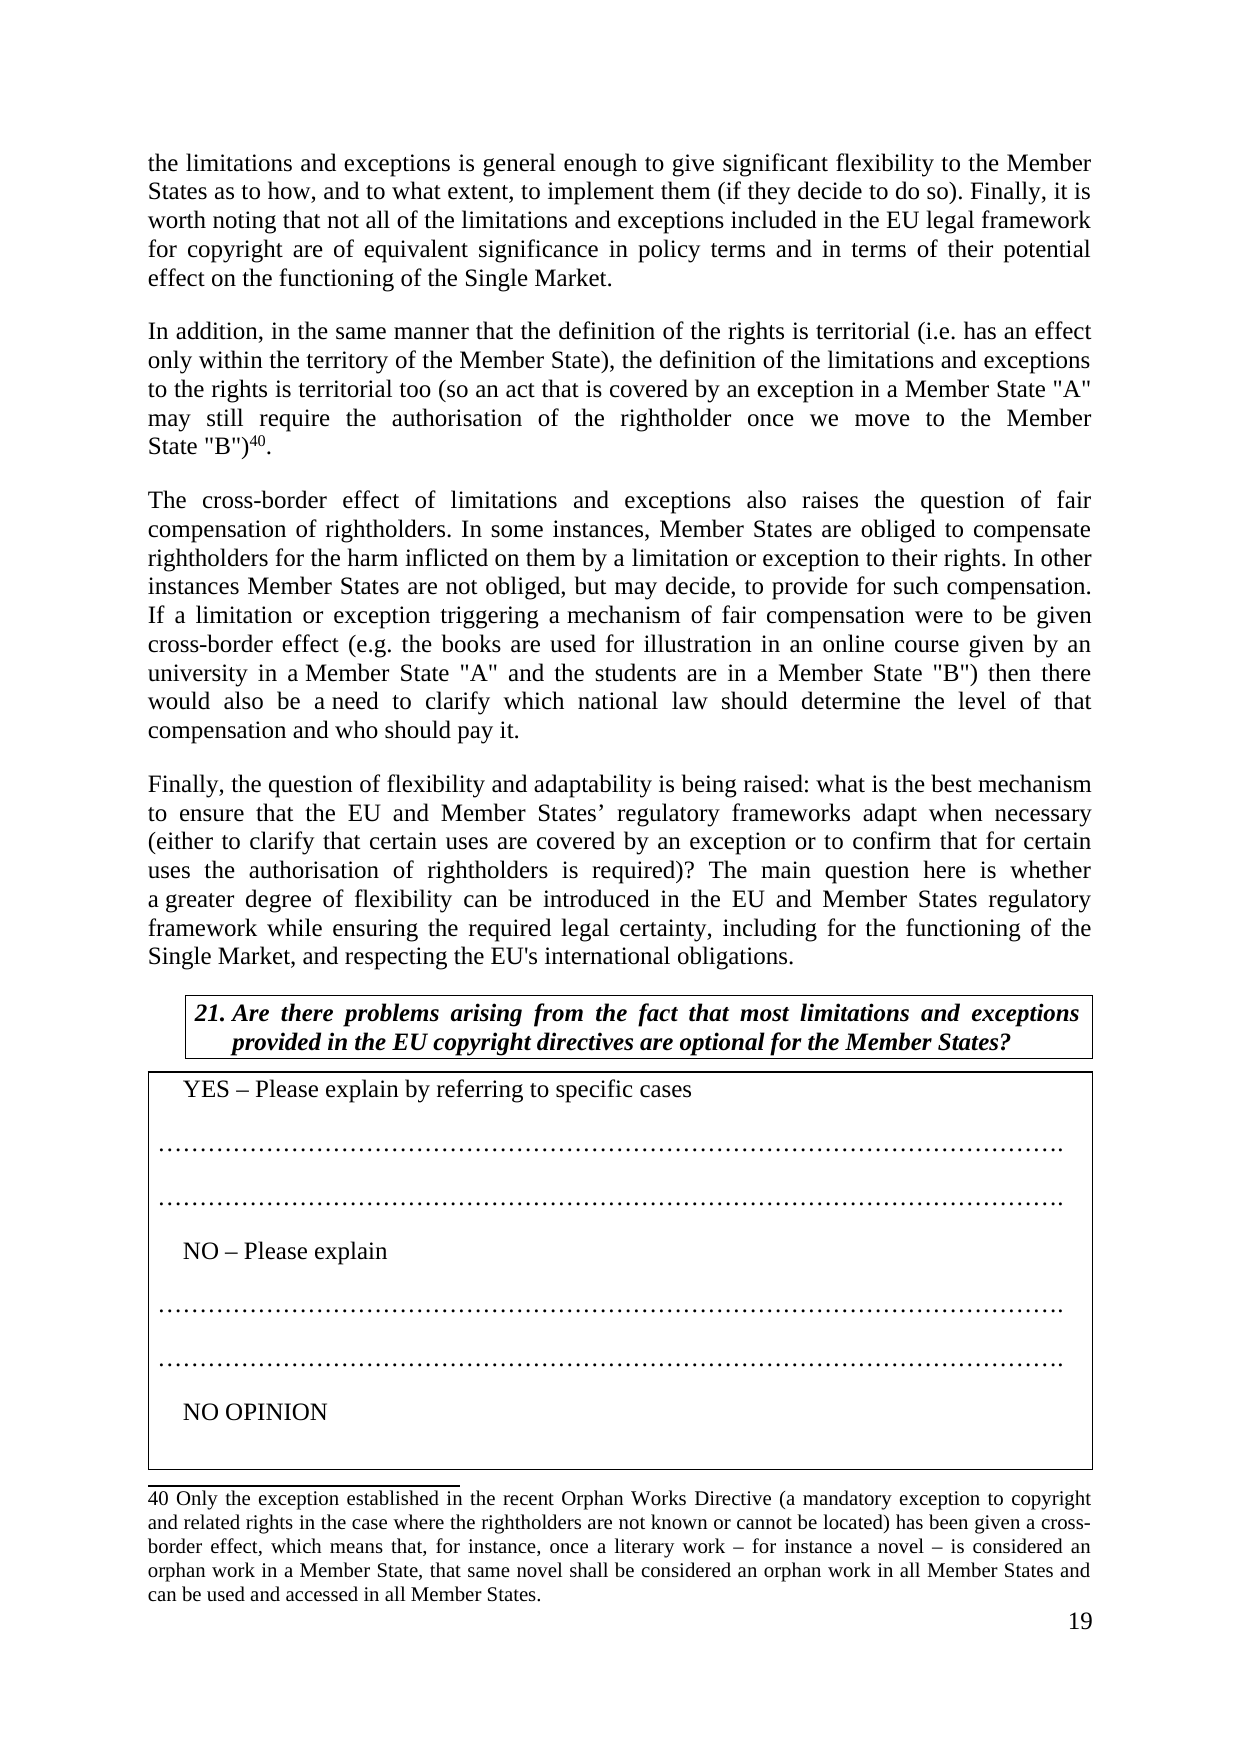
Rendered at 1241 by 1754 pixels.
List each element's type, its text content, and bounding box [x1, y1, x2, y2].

text ………………………………………………………………………………………………. [149, 1125, 1092, 1157]
text ………………………………………………………………………………………………. [149, 1340, 1092, 1372]
text  NO OPINION [149, 1394, 1092, 1426]
text  NO – Please explain [149, 1233, 1092, 1264]
text Only the exception established in the recent Orphan Works Directive (a mandatory exception to copyright and related rights in the case where the rightholders are not known or cannot be located) has been given a cross-border effect, which means that, for instance, once a literary work – for instance a novel – is considered an orphan work in a Member State, that same novel shall be considered an orphan work in all Member States and can be used and accessed in all Member States. [148, 1486, 1093, 1606]
list Are there problems arising from the fact that most limitations and exceptions provided in the EU copyright directives are optional for the Member States? [186, 996, 1092, 1058]
text Finally, the question of flexibility and adaptability is being raised: what is the best mechanism to ensure that the EU and Member States’ regulatory frameworks adapt when necessary (either to clarify that certain uses are covered by an exception or to confirm that for certain uses the authorisation of rightholders is required)? The main question here is whether a greater degree of flexibility can be introduced in the EU and Member States regulatory framework while ensuring the required legal certainty, including for the functioning of the Single Market, and respecting the EU's international obligations. [148, 769, 1093, 970]
text  YES – Please explain by referring to specific cases [149, 1073, 1092, 1103]
text ………………………………………………………………………………………………. [149, 1179, 1092, 1211]
text The cross-border effect of limitations and exceptions also raises the question of fair compensation of rightholders. In some instances, Member States are obliged to compensate rightholders for the harm inflicted on them by a limitation or exception to their rights. In other instances Member States are not obliged, but may decide, to provide for such compensation. If a limitation or exception triggering a mechanism of fair compensation were to be given cross-border effect (e.g. the books are used for illustration in an online course given by an university in a Member State "A" and the students are in a Member State "B") then there would also be a need to clarify which national law should determine the level of that compensation and who should pay it. [148, 485, 1093, 744]
text In addition, in the same manner that the definition of the rights is territorial (i.e. has an effect only within the territory of the Member State), the definition of the limitations and exceptions to the rights is territorial too (so an act that is covered by an exception in a Member State "A" may still require the authorisation of the rightholder once we move to the Member State "B"). [148, 316, 1093, 460]
text the limitations and exceptions is general enough to give significant flexibility to the Member States as to how, and to what extent, to implement them (if they decide to do so). Finally, it is worth noting that not all of the limitations and exceptions included in the EU legal framework for copyright are of equivalent significance in policy terms and in terms of their potential effect on the functioning of the Single Market. [148, 148, 1093, 291]
text ………………………………………………………………………………………………. [149, 1286, 1092, 1318]
